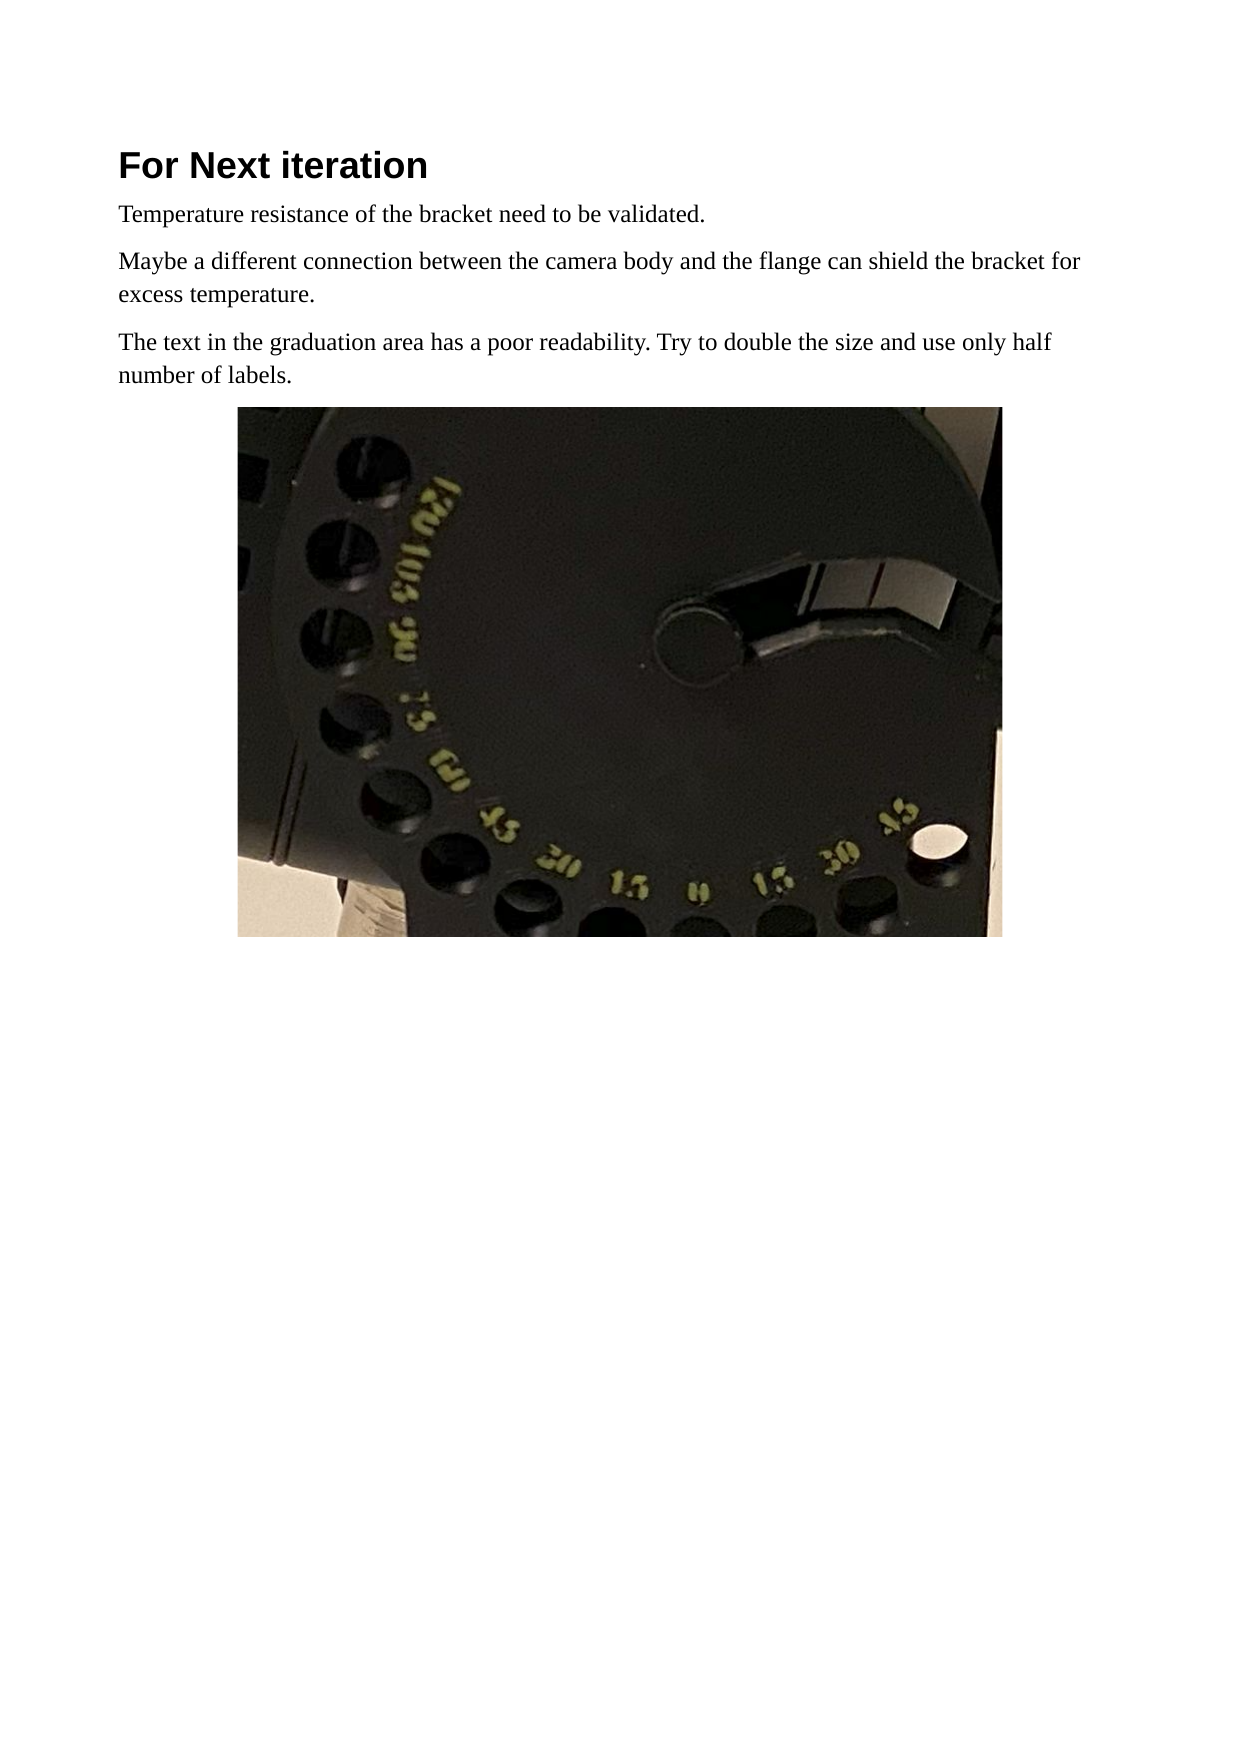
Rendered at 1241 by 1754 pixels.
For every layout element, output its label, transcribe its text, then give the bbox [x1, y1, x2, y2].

text The text in the graduation area has a poor readability. Try to double the size and use only half number of labels. [118, 327, 1122, 389]
picture [237, 407, 1003, 937]
text Temperature resistance of the bracket need to be validated. [118, 199, 1122, 227]
text Maybe a different connection between the camera body and the flange can shield the bracket for excess temperature. [118, 246, 1122, 308]
subtitle For Next iteration [118, 143, 1122, 186]
